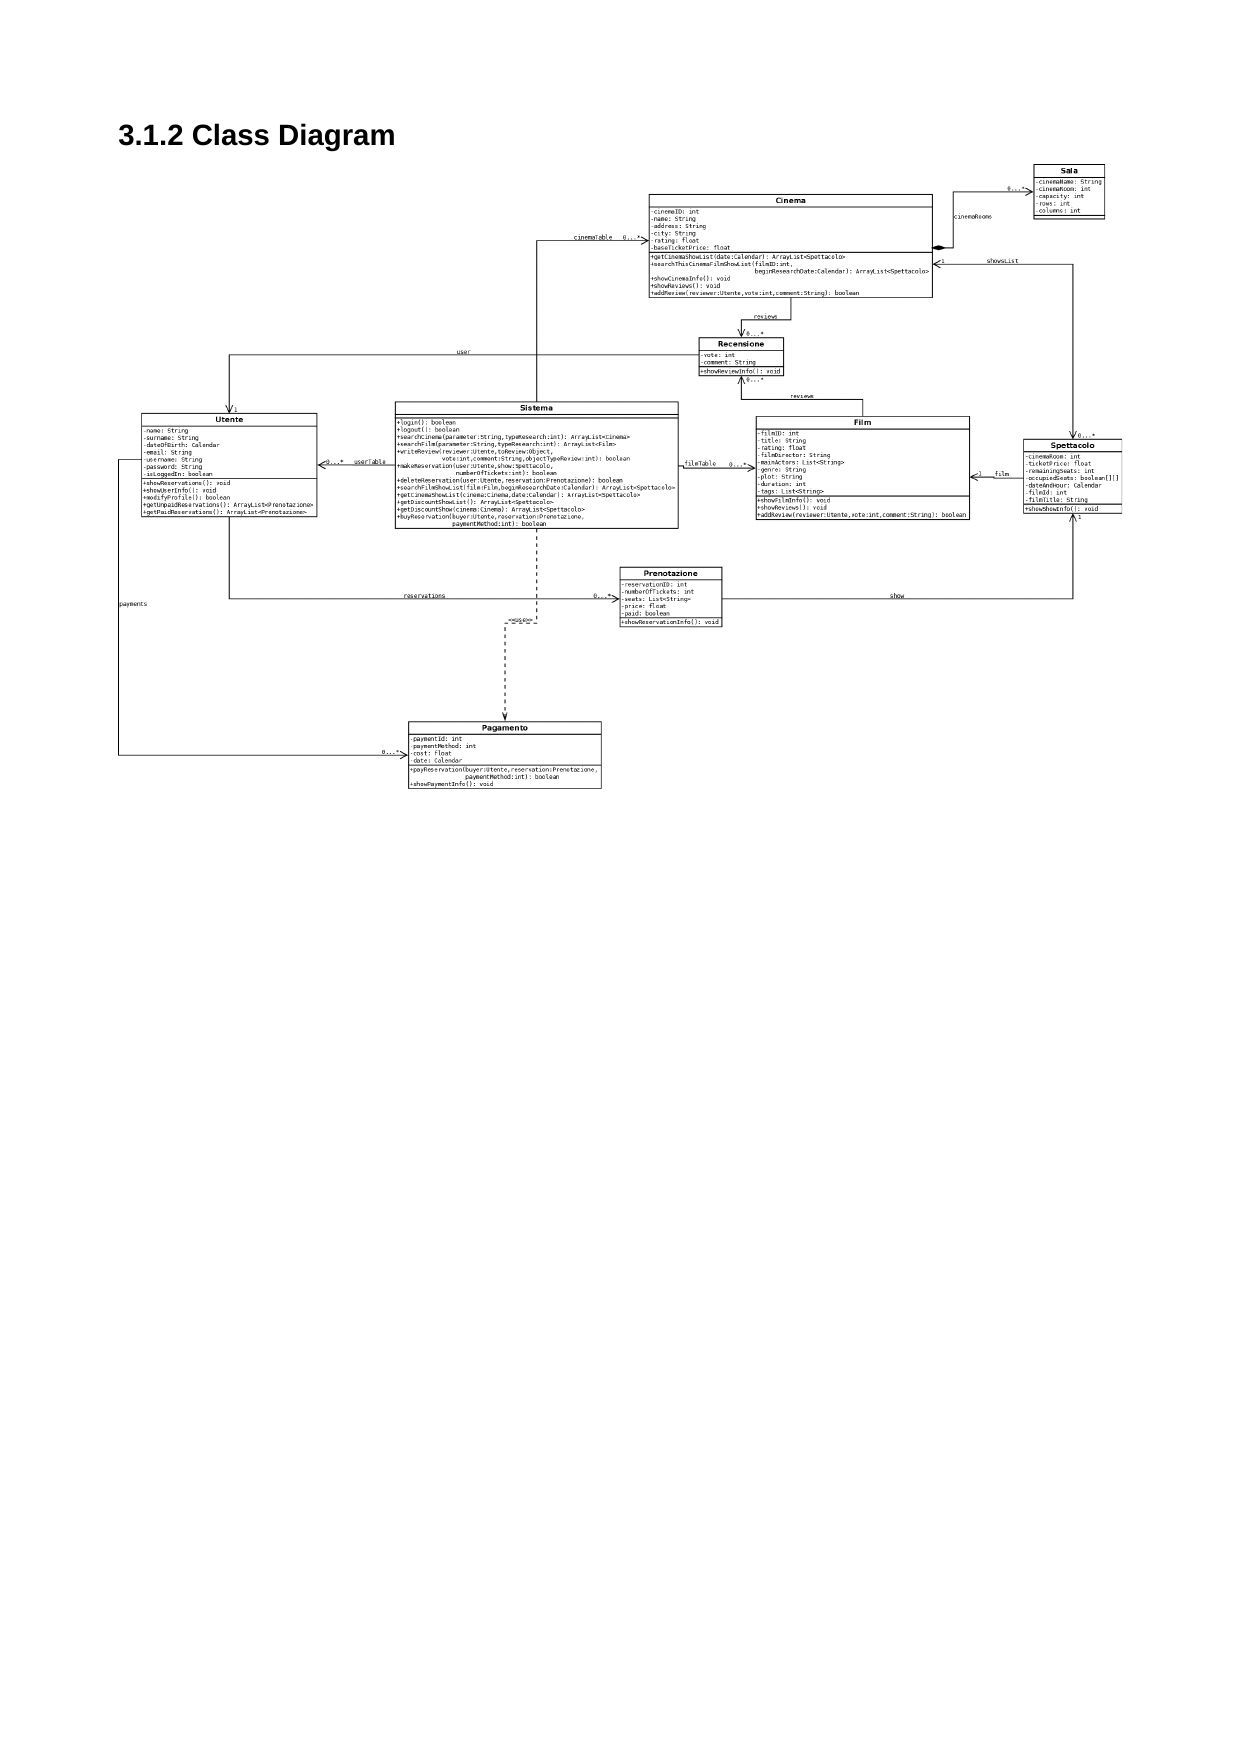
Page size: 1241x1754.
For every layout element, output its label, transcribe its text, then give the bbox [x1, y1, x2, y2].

picture [118, 164, 1123, 789]
subtitle 3.1.2 Class Diagram [118, 118, 1122, 152]
